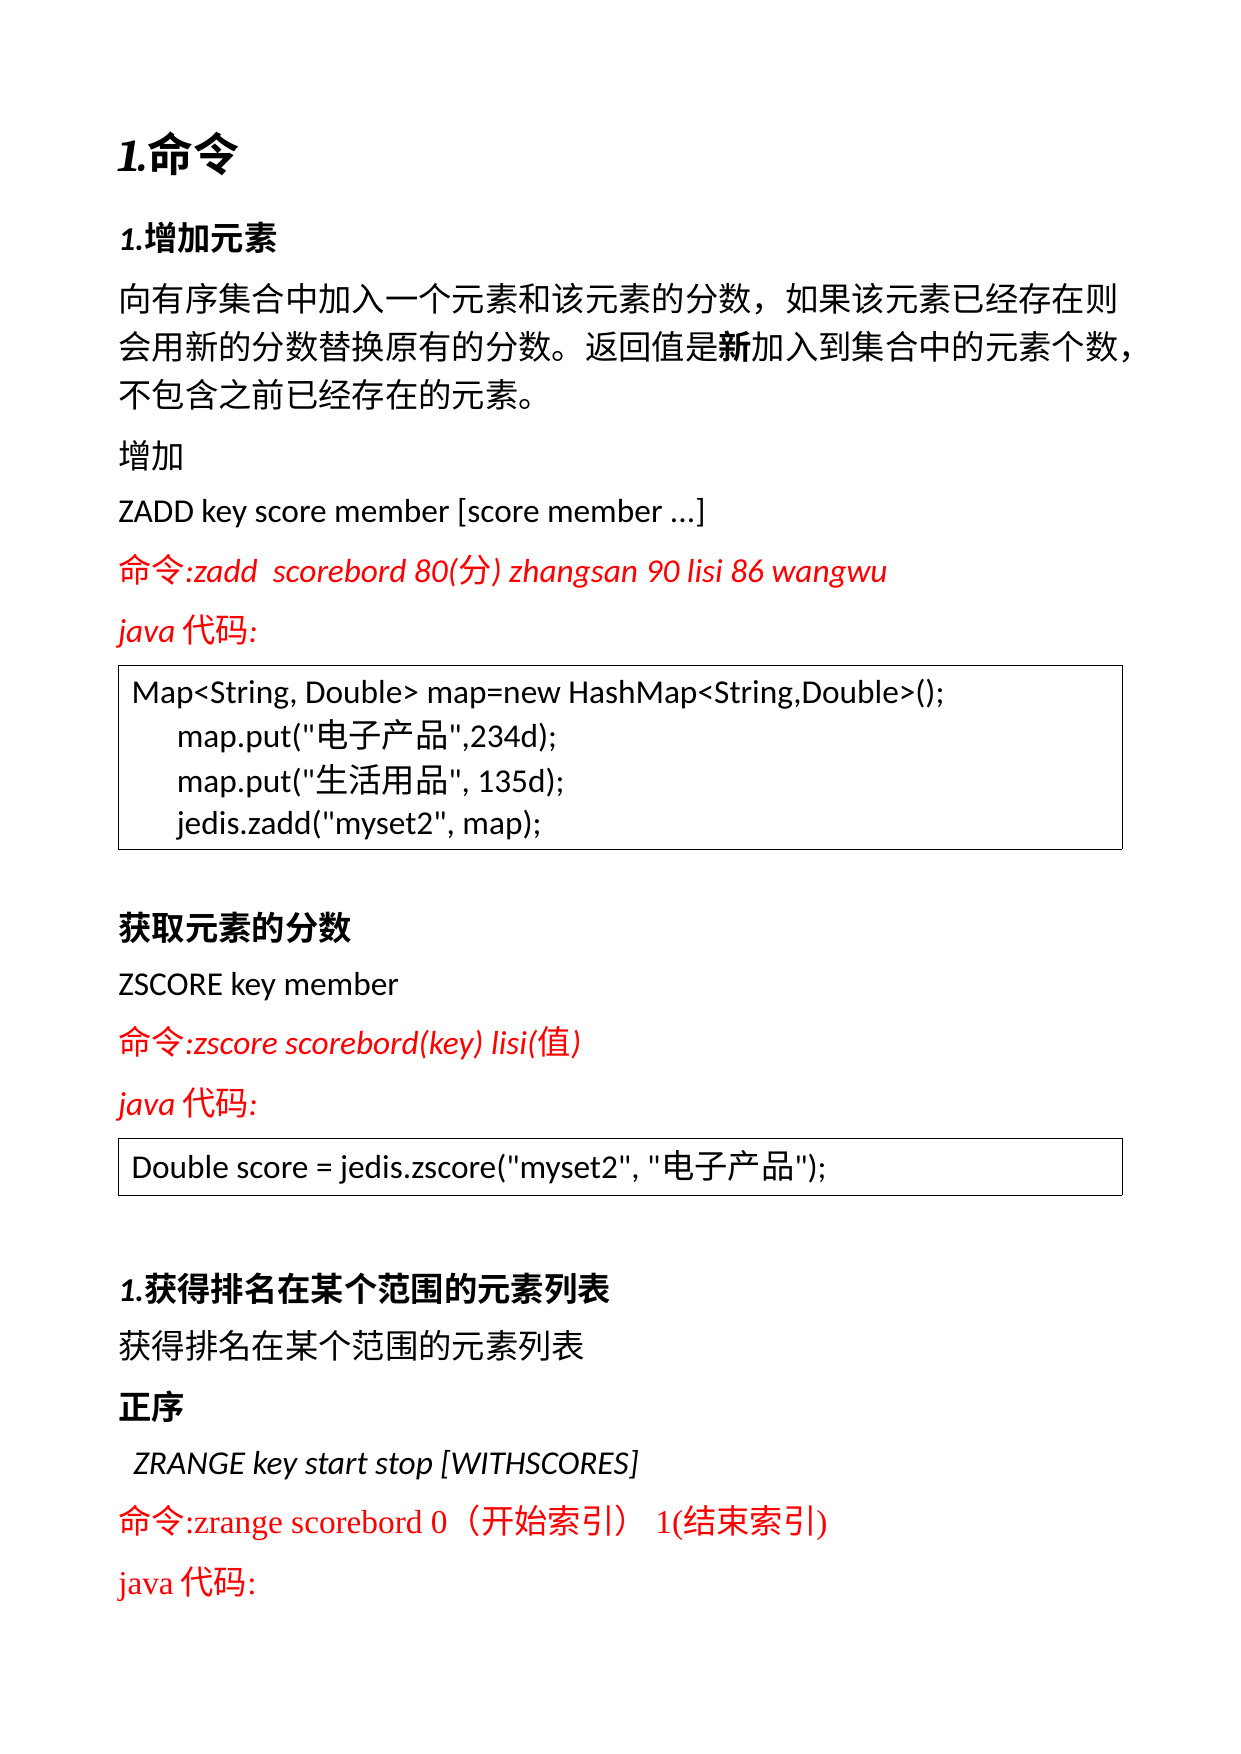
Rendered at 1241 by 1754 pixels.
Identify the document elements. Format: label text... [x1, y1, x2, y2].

table_header Double score = jedis.zscore("myset2", "电子产品"); [119, 1139, 1122, 1194]
text 增加 [118, 429, 1122, 478]
text 命令:zrange scorebord 0（开始索引） 1(结束索引) [118, 1495, 1122, 1543]
text ZADD key score member [score member ...] [118, 490, 1122, 531]
text 获取元素的分数 [118, 902, 1122, 950]
text 命令:zadd scorebord 80(分) zhangsan 90 lisi 86 wangwu [118, 543, 1122, 592]
text 正序 [118, 1381, 1122, 1429]
text 命令:zscore scorebord(key) lisi(值) [118, 1016, 1122, 1064]
text 获得排名在某个范围的元素列表 [118, 1323, 1122, 1368]
subtitle 1.获得排名在某个范围的元素列表 [118, 1262, 1122, 1311]
subtitle 1.增加元素 [118, 212, 1122, 260]
text java代码: [118, 604, 1122, 652]
text java代码: [118, 1077, 1122, 1125]
text ZRANGE key start stop [WITHSCORES] [118, 1442, 1122, 1482]
subtitle 1.命令 [118, 118, 1122, 184]
table_header Map<String, Double> map=new HashMap<String,Double>(); map.put("电子产品",234d); map.put("生活用品", 135d); jedis.zadd("myset2", map); [119, 666, 1122, 849]
text ZSCORE key member [118, 963, 1122, 1003]
text 向有序集合中加入一个元素和该元素的分数，如果该元素已经存在则会用新的分数替换原有的分数。返回值是新加入到集合中的元素个数，不包含之前已经存在的元素。 [118, 272, 1122, 417]
text java代码: [118, 1556, 1122, 1604]
